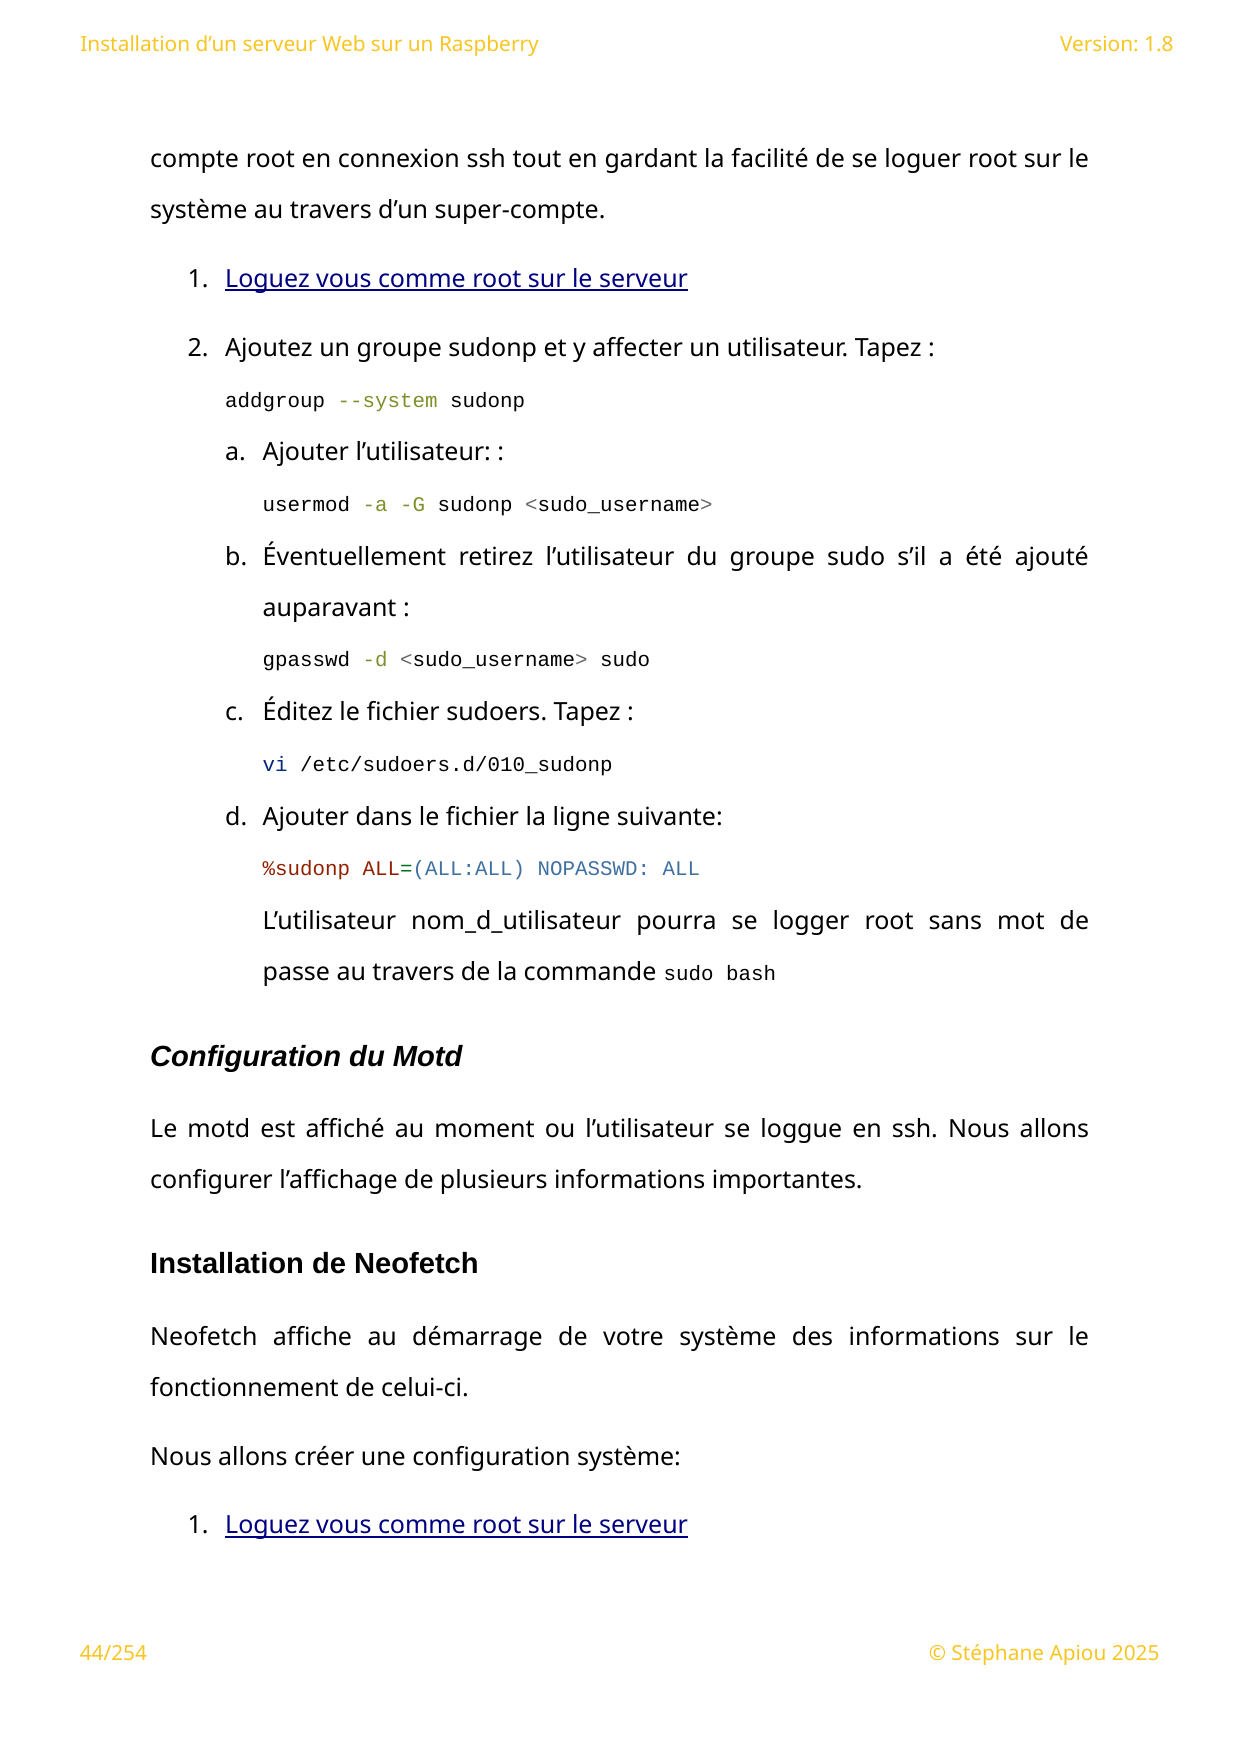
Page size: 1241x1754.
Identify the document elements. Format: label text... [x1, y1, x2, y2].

list Loguez vous comme root sur le serveur [187, 261, 1090, 295]
list Ajouter l’utilisateur: : [225, 434, 1090, 468]
list L’utilisateur nom_d_utilisateur pourra se logger root sans mot de passe au travers de la commande sudo bash [225, 903, 1090, 988]
list Éventuellement retirez l’utilisateur du groupe sudo s’il a été ajouté auparavant : [225, 538, 1090, 623]
list Loguez vous comme root sur le serveur [187, 1507, 1090, 1541]
list Ajoutez un groupe sudonp et y affecter un utilisateur. Tapez : [187, 330, 1090, 364]
subtitle Configuration du Motd [150, 1039, 1090, 1072]
list Éditez le fichier sudoers. Tapez : [225, 694, 1090, 728]
list gpasswd -d <sudo_username> sudo [225, 649, 1090, 673]
text compte root en connexion ssh tout en gardant la facilité de se loguer root sur le système au travers d’un super-compte. [150, 141, 1090, 226]
text Neofetch affiche au démarrage de votre système des informations sur le fonctionnement de celui-ci. [150, 1318, 1090, 1403]
list addgroup --system sudonp [187, 390, 1090, 413]
list %sudonp ALL=(ALL:ALL) NOPASSWD: ALL [225, 858, 1090, 882]
list vi /etc/sudoers.d/010_sudonp [225, 754, 1090, 777]
text Le motd est affiché au moment ou l’utilisateur se loggue en ssh. Nous allons configurer l’affichage de plusieurs informations importantes. [150, 1110, 1090, 1196]
subtitle Installation de Neofetch [150, 1246, 1090, 1280]
list Ajouter dans le fichier la ligne suivante: [225, 798, 1090, 832]
list usermod -a -G sudonp <sudo_username> [225, 494, 1090, 518]
text Nous allons créer une configuration système: [150, 1438, 1090, 1472]
